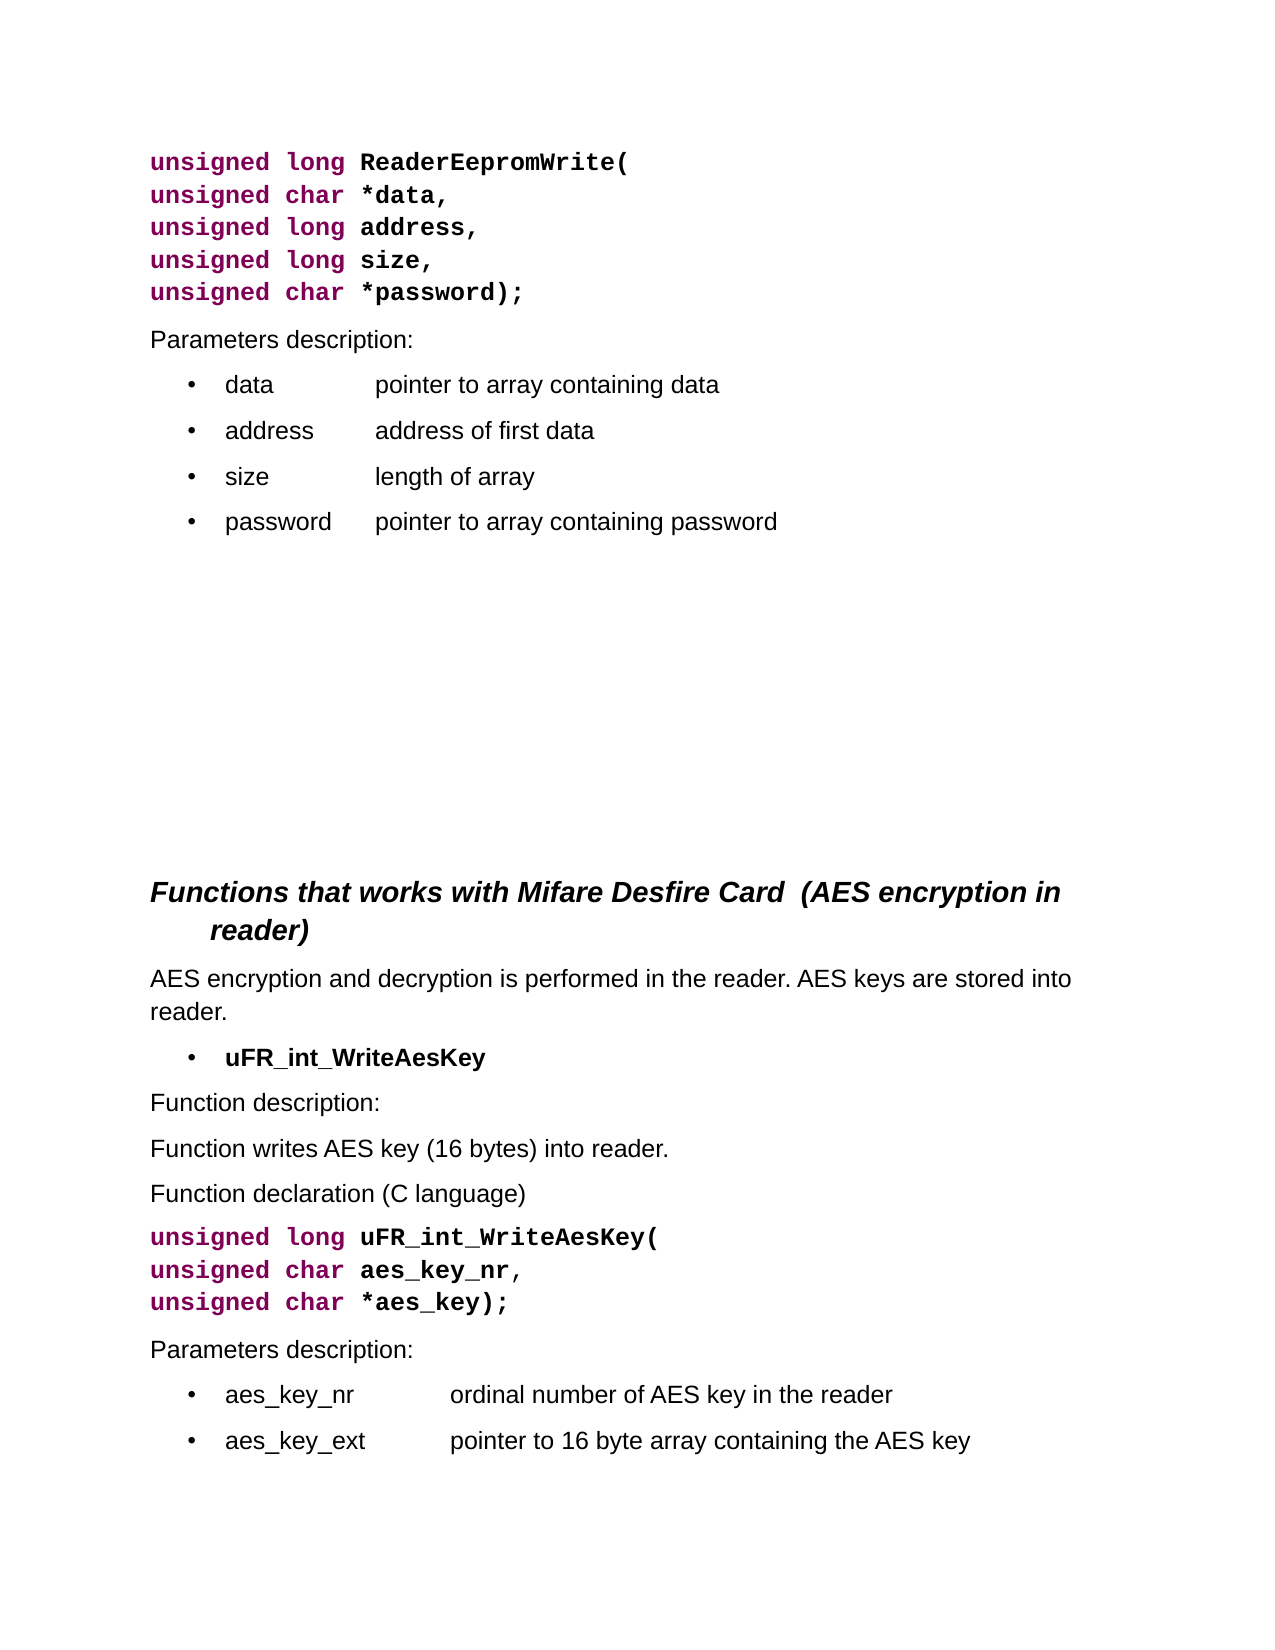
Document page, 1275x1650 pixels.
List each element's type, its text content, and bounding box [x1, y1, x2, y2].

text unsigned long uFR_int_WriteAesKey( unsigned char aes_key_nr, unsigned char *aes_key); [150, 1225, 1125, 1318]
list size length of array [187, 462, 1125, 491]
list aes_key_ext pointer to 16 byte array containing the AES key [187, 1426, 1125, 1455]
list uFR_int_WriteAesKey [187, 1043, 1125, 1072]
text Parameters description: [150, 1335, 1125, 1364]
text AES encryption and decryption is performed in the reader. AES keys are stored into reader. [150, 964, 1125, 1026]
list aes_key_nr ordinal number of AES key in the reader [187, 1381, 1125, 1409]
list password pointer to array containing password [187, 507, 1125, 536]
text unsigned long ReaderEepromWrite( unsigned char *data, unsigned long address, unsigned long size, unsigned char *password); [150, 150, 1125, 308]
subtitle Functions that works with Mifare Desfire Card (AES encryption in reader) [150, 875, 1125, 947]
list data pointer to array containing data [187, 371, 1125, 399]
text Function description: [150, 1088, 1125, 1117]
text Function declaration (C language) [150, 1179, 1125, 1208]
list address address of first data [187, 416, 1125, 445]
text Parameters description: [150, 325, 1125, 354]
text Function writes AES key (16 bytes) into reader. [150, 1134, 1125, 1163]
